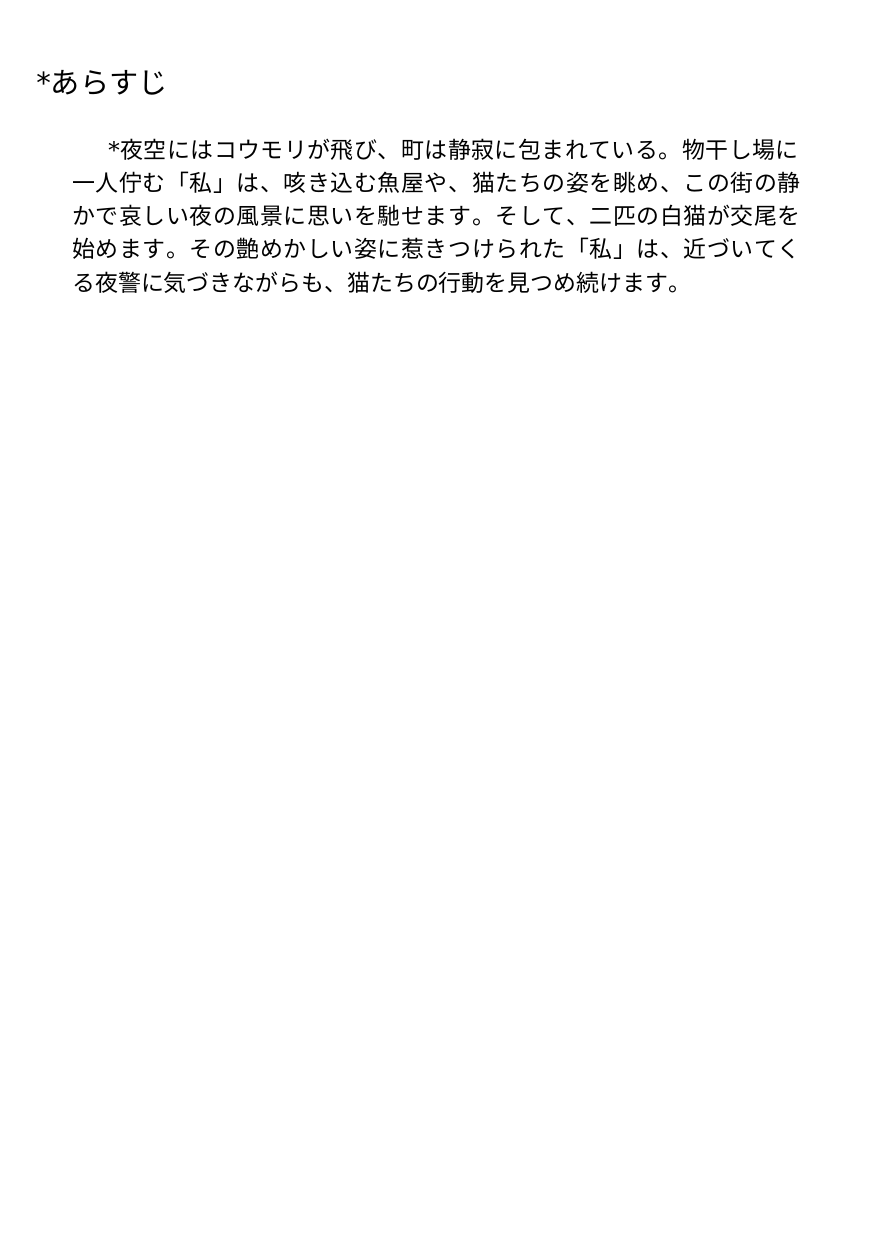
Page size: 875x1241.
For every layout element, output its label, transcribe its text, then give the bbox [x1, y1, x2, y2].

subtitle *あらすじ [36, 60, 838, 102]
text *夜空にはコウモリが飛び、町は静寂に包まれている。物干し場に一人佇む「私」は、咳き込む魚屋や、猫たちの姿を眺め、この街の静かで哀しい夜の風景に思いを馳せます。そして、二匹の白猫が交尾を始めます。その艶めかしい姿に惹きつけられた「私」は、近づいてくる夜警に気づきながらも、猫たちの行動を見つめ続けます。 [72, 132, 802, 298]
